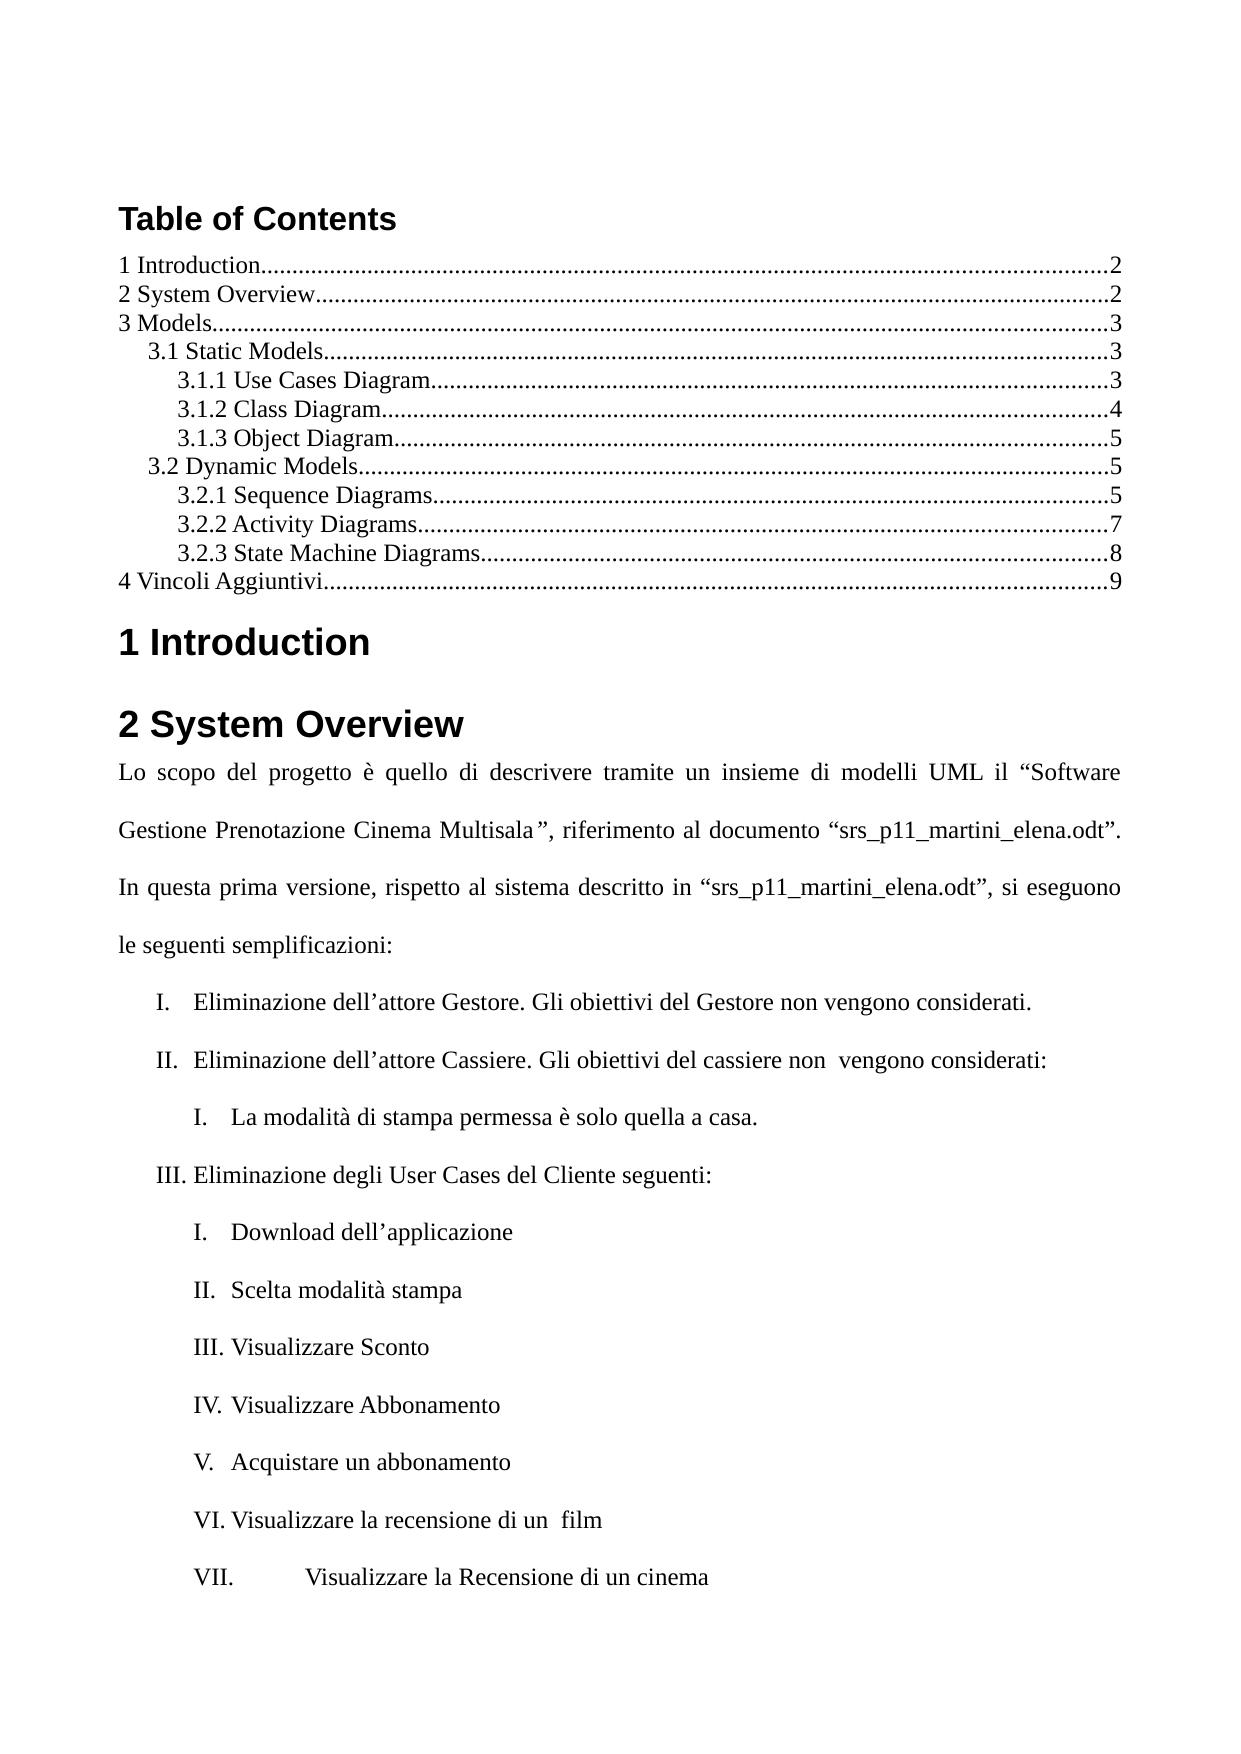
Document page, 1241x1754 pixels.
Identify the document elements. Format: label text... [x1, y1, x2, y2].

text 3.1.3 Object Diagram 5 [177, 423, 1122, 451]
text 2 System Overview 2 [118, 279, 1122, 308]
list Visualizzare la recensione di un film [193, 1505, 1122, 1534]
text 3.1.2 Class Diagram 4 [177, 394, 1122, 423]
list Visualizzare Abbonamento [193, 1390, 1122, 1419]
list Visualizzare la Recensione di un cinema [193, 1562, 1122, 1591]
subtitle 2 System Overview [118, 701, 1122, 745]
list Eliminazione dell’attore Gestore. Gli obiettivi del Gestore non vengono considerati. [156, 987, 1122, 1016]
subtitle Table of Contents [118, 199, 1122, 238]
list Acquistare un abbonamento [193, 1447, 1122, 1476]
text 4 Vincoli Aggiuntivi 9 [118, 566, 1122, 595]
text Lo scopo del progetto è quello di descrivere tramite un insieme di modelli UML il “Software Gestione Prenotazione Cinema Multisala”, riferimento al documento “srs_p11_martini_elena.odt”. In questa prima versione, rispetto al sistema descritto in “srs_p11_martini_elena.odt”, si eseguono le seguenti semplificazioni: [118, 757, 1122, 959]
list La modalità di stampa permessa è solo quella a casa. [193, 1102, 1122, 1131]
text 3.1 Static Models 3 [148, 336, 1122, 365]
text 1 Introduction 2 [118, 250, 1122, 279]
text 3 Models 3 [118, 308, 1122, 336]
text 3.1.1 Use Cases Diagram 3 [177, 365, 1122, 394]
list Download dell’applicazione [193, 1217, 1122, 1246]
list Scelta modalità stampa [193, 1275, 1122, 1304]
text 3.2 Dynamic Models 5 [148, 451, 1122, 480]
text 3.2.2 Activity Diagrams 7 [177, 509, 1122, 538]
list Visualizzare Sconto [193, 1332, 1122, 1361]
text 3.2.1 Sequence Diagrams 5 [177, 480, 1122, 509]
list Eliminazione degli User Cases del Cliente seguenti: [156, 1160, 1122, 1189]
list Eliminazione dell’attore Cassiere. Gli obiettivi del cassiere non vengono considerati: [156, 1045, 1122, 1074]
subtitle 1 Introduction [118, 620, 1122, 664]
text 3.2.3 State Machine Diagrams 8 [177, 538, 1122, 566]
